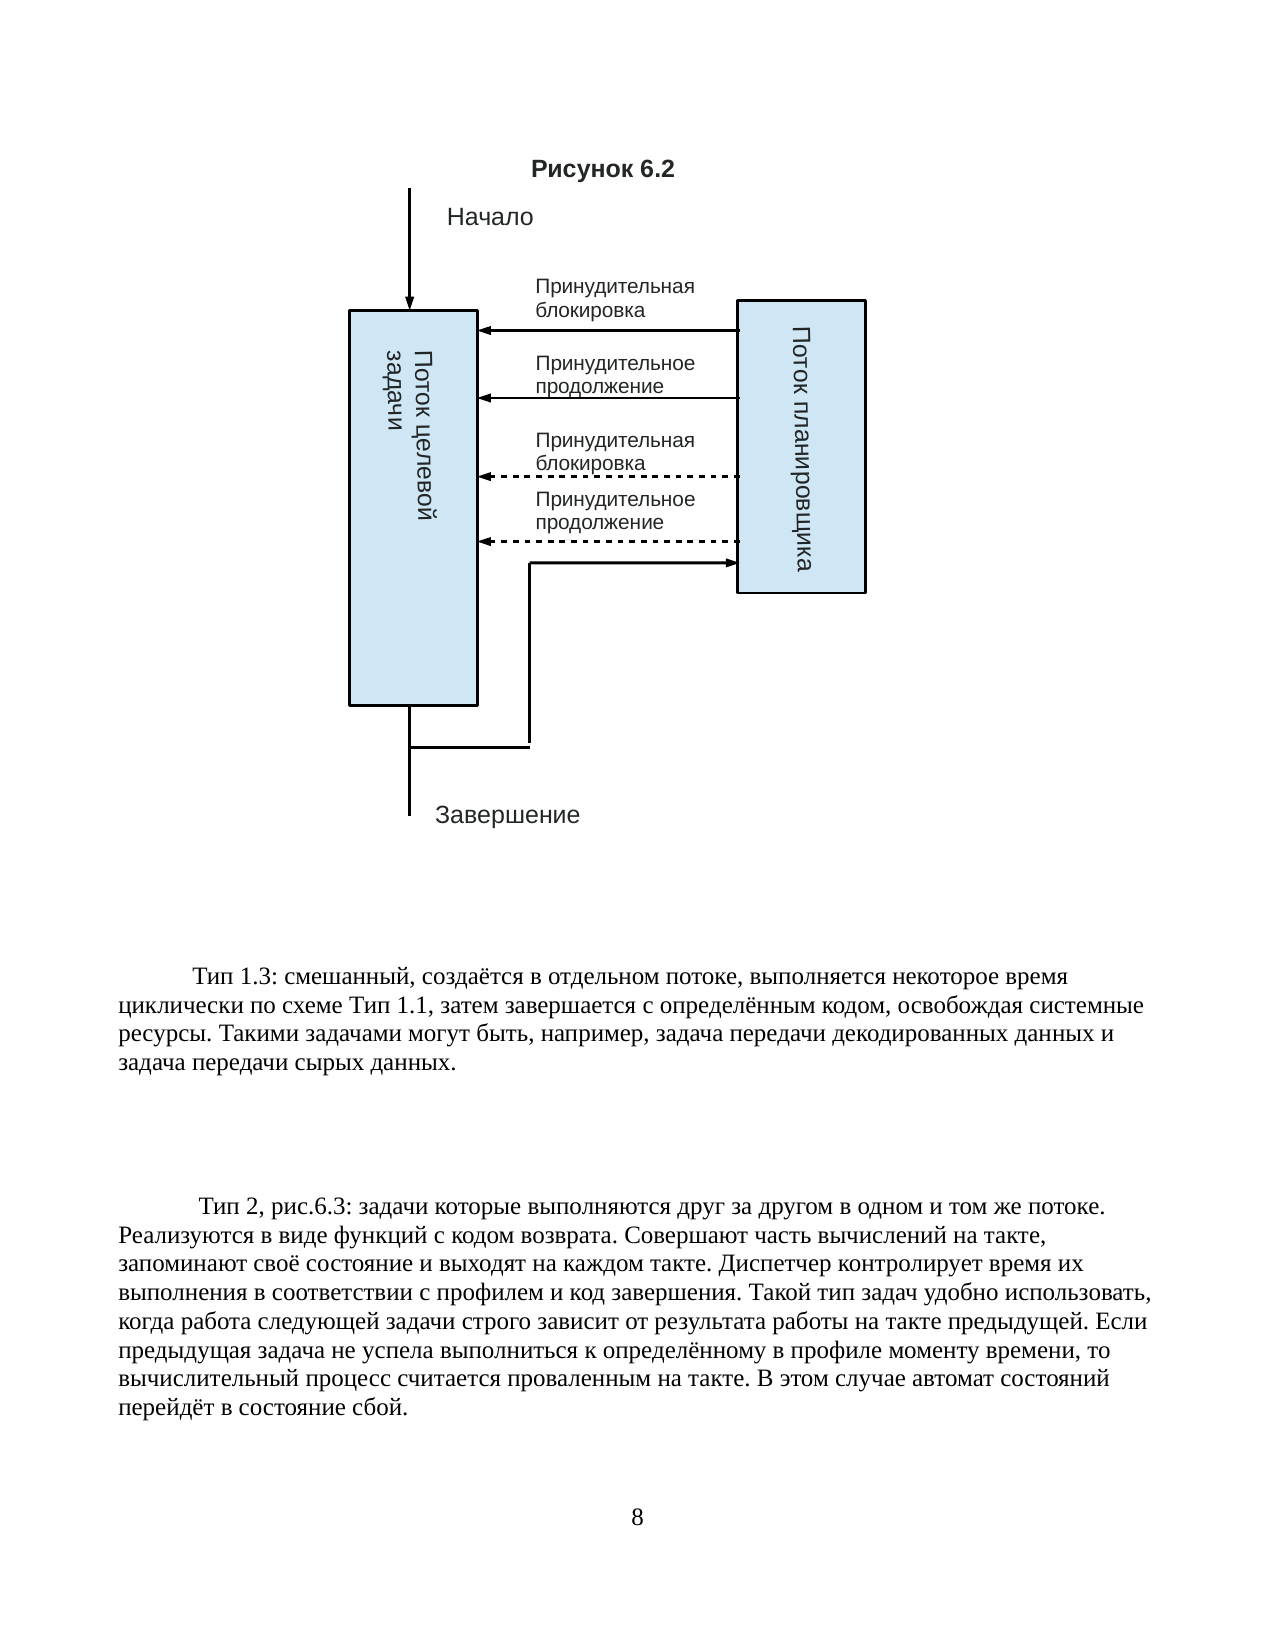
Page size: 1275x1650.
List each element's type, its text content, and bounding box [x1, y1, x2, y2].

text Тип 1.3: смешанный, создаётся в отдельном потоке, выполняется некоторое время циклически по схеме Тип 1.1, затем завершается с определённым кодом, освобождая системные ресурсы. Такими задачами могут быть, например, задача передачи декодированных данных и задача передачи сырых данных. [118, 961, 1157, 1076]
text Тип 2, рис.6.3: задачи которые выполняются друг за другом в одном и том же потоке. Реализуются в виде функций с кодом возврата. Совершают часть вычислений на такте, запоминают своё состояние и выходят на каждом такте. Диспетчер контролирует время их выполнения в соответствии с профилем и код завершения. Такой тип задач удобно использовать, когда работа следующей задачи строго зависит от результата работы на такте предыдущей. Если предыдущая задача не успела выполниться к определённому в профиле моменту времени, то вычислительный процесс считается проваленным на такте. В этом случае автомат состояний перейдёт в состояние сбой. [118, 1191, 1157, 1421]
